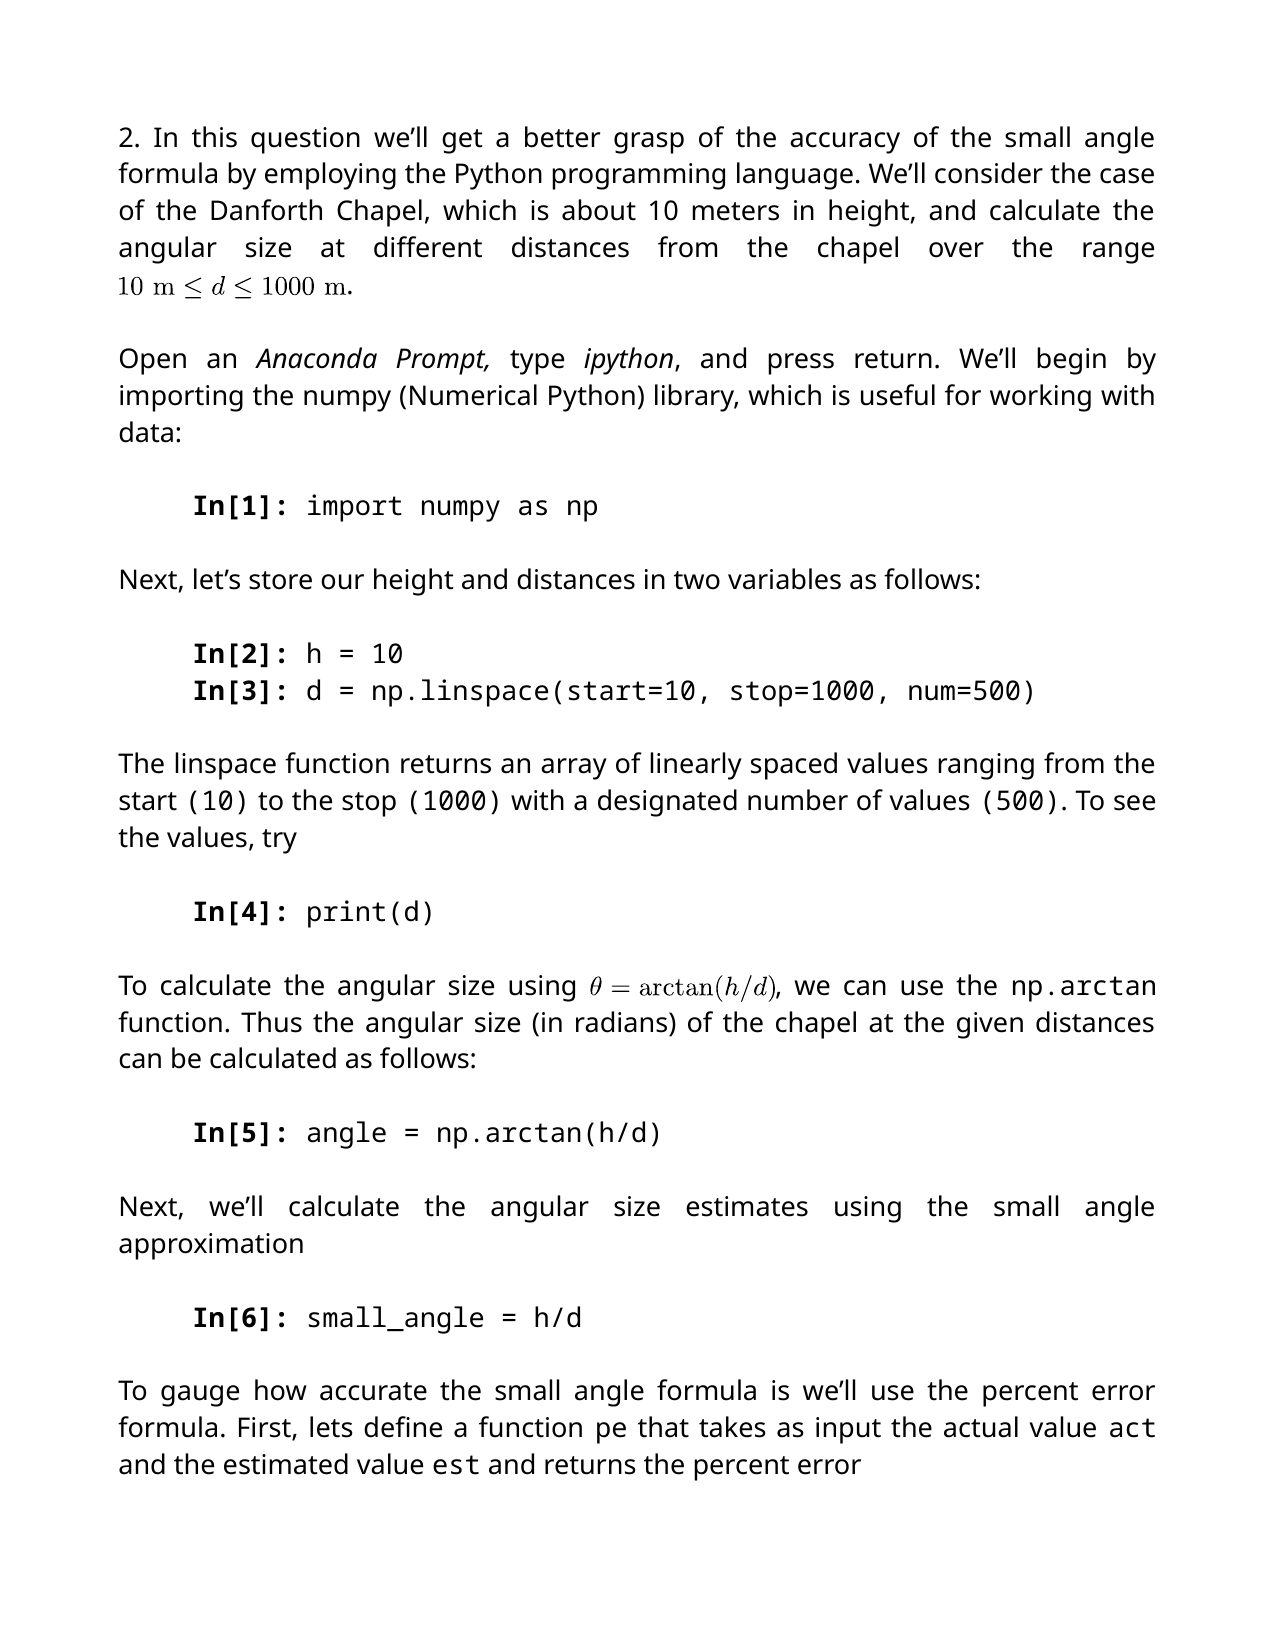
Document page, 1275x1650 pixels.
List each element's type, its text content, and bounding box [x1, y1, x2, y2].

text The linspace function returns an array of linearly spaced values ranging from the start (10) to the stop (1000) with a designated number of values (500). To see the values, try [118, 745, 1157, 856]
text 2. In this question we’ll get a better grasp of the accuracy of the small angle formula by employing the Python programming language. We’ll consider the case of the Danforth Chapel, which is about 10 meters in height, and calculate the angular size at different distances from the chapel over the range . [118, 118, 1157, 302]
text In[2]: h = 10 [118, 634, 1157, 671]
text Next, let’s store our height and distances in two variables as follows: [118, 561, 1157, 597]
text In[1]: import numpy as np [118, 487, 1157, 524]
text In[5]: angle = np.arctan(h/d) [118, 1114, 1157, 1151]
text To calculate the angular size using , we can use the np.arctan function. Thus the angular size (in radians) of the chapel at the given distances can be calculated as follows: [118, 966, 1157, 1077]
text In[6]: small_angle = h/d [118, 1298, 1157, 1335]
text To gauge how accurate the small angle formula is we’ll use the percent error formula. First, lets define a function pe that takes as input the actual value act and the estimated value est and returns the percent error [118, 1372, 1157, 1482]
text Next, we’ll calculate the angular size estimates using the small angle approximation [118, 1187, 1157, 1261]
text In[3]: d = np.linspace(start=10, stop=1000, num=500) [118, 671, 1157, 708]
text Open an Anaconda Prompt, type ipython, and press return. We’ll begin by importing the numpy (Numerical Python) library, which is useful for working with data: [118, 339, 1157, 450]
text In[4]: print(d) [118, 892, 1157, 929]
